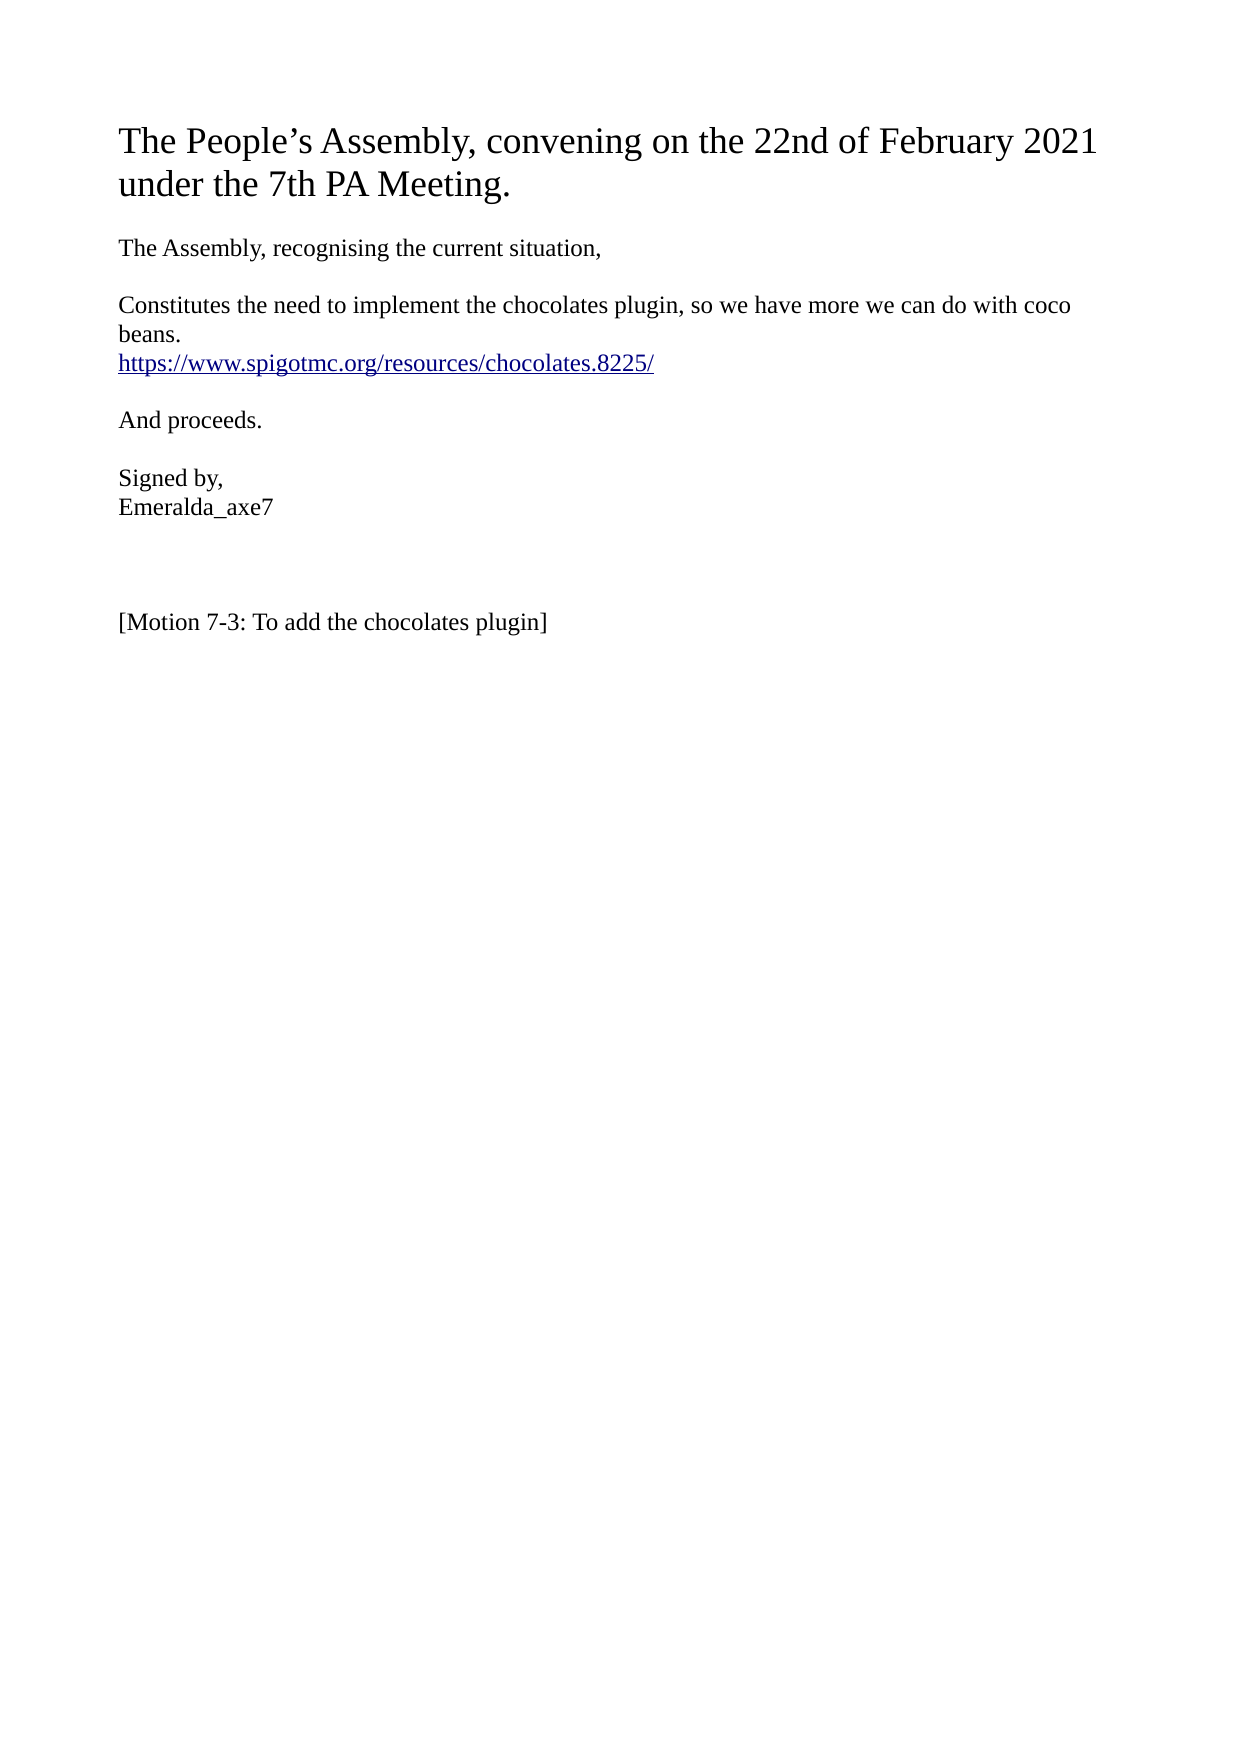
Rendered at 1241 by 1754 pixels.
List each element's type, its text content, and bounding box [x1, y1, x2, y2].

text https://www.spigotmc.org/resources/chocolates.8225/ [118, 348, 1122, 377]
text Emeralda_axe7 [118, 492, 1122, 521]
text The Assembly, recognising the current situation, [118, 233, 1122, 262]
text Constitutes the need to implement the chocolates plugin, so we have more we can do with coco beans. [118, 291, 1122, 348]
text The People’s Assembly, convening on the 22nd of February 2021 under the 7th PA Meeting. [118, 118, 1122, 204]
text Signed by, [118, 463, 1122, 492]
text [Motion 7-3: To add the chocolates plugin] [118, 607, 1122, 636]
text And proceeds. [118, 406, 1122, 434]
